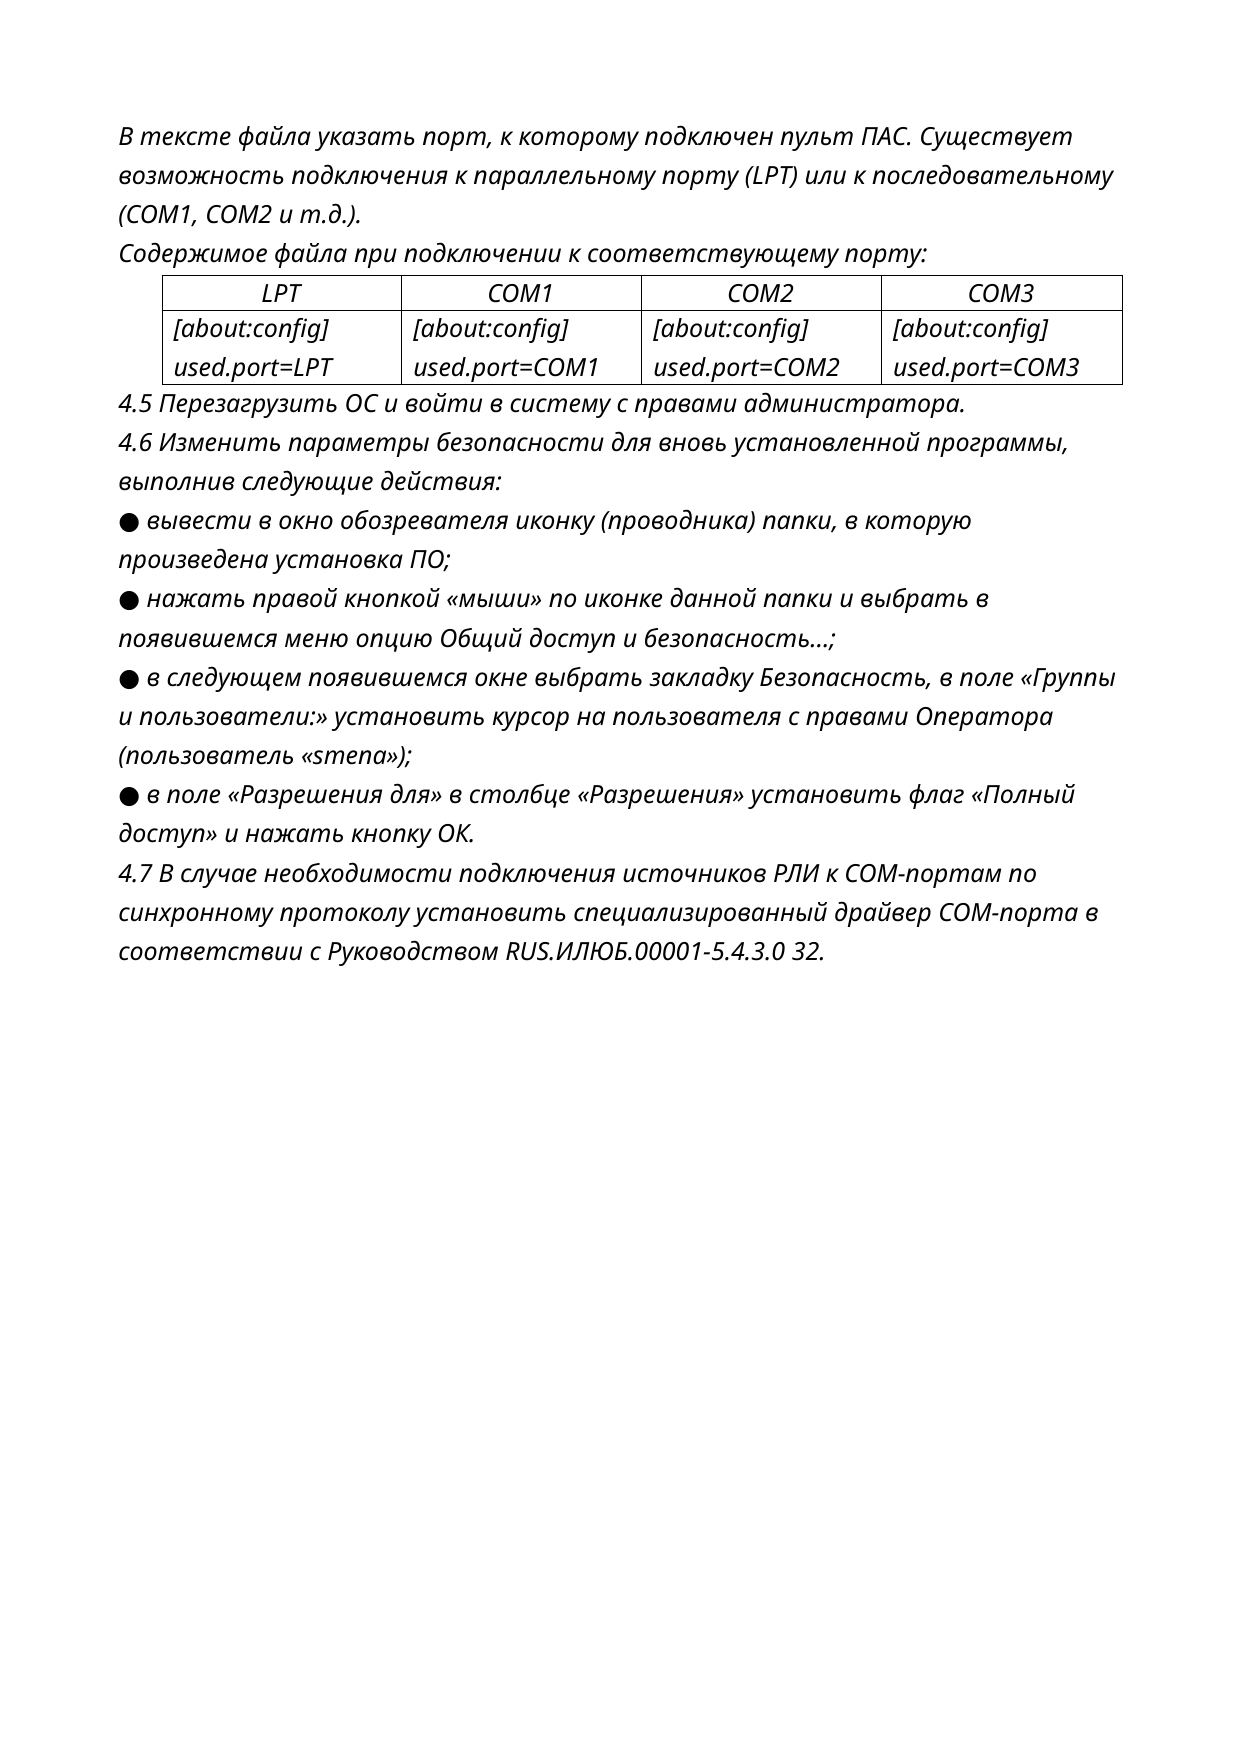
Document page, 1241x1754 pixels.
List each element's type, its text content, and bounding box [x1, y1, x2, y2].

text ● в следующем появившемся окне выбрать закладку Безопасность, в поле «Группы и пользователи:» установить курсор на пользователя с правами Оператора (пользователь «smena»); [118, 659, 1122, 772]
text ● нажать правой кнопкой «мыши» по иконке данной папки и выбрать в появившемся меню опцию Общий доступ и безопасность…; [118, 581, 1122, 654]
table_cell [about:config] used.port=COM3 [882, 311, 1122, 384]
text ● в поле «Разрешения для» в столбце «Разрешения» установить флаг «Полный доступ» и нажать кнопку ОК. [118, 777, 1122, 850]
table_cell [about:config] used.port=COM1 [402, 311, 641, 384]
text 4.7 В случае необходимости подключения источников РЛИ к COM-портам по синхронному протоколу установить специализированный драйвер COM-порта в соответствии с Руководством RUS.ИЛЮБ.00001-5.4.3.0 32. [118, 855, 1122, 968]
text ● вывести в окно обозревателя иконку (проводника) папки, в которую произведена установка ПО; [118, 503, 1122, 576]
text 4.5 Перезагрузить ОС и войти в систему с правами администратора. [118, 385, 1122, 419]
table_header COM1 [402, 276, 641, 310]
table_header COM2 [642, 276, 881, 310]
table_cell [about:config] used.port=COM2 [642, 311, 881, 384]
text 4.6 Изменить параметры безопасности для вновь установленной программы, выполнив следующие действия: [118, 424, 1122, 498]
table_header LPT [163, 276, 401, 310]
text В тексте файла указать порт, к которому подключен пульт ПАС. Существует возможность подключения к параллельному порту (LPT) или к последовательному (COM1, COM2 и т.д.). [118, 118, 1122, 231]
table_cell [about:config] used.port=LPT [163, 311, 401, 384]
table_header COM3 [882, 276, 1122, 310]
text Содержимое файла при подключении к соответствующему порту: [118, 236, 1122, 270]
